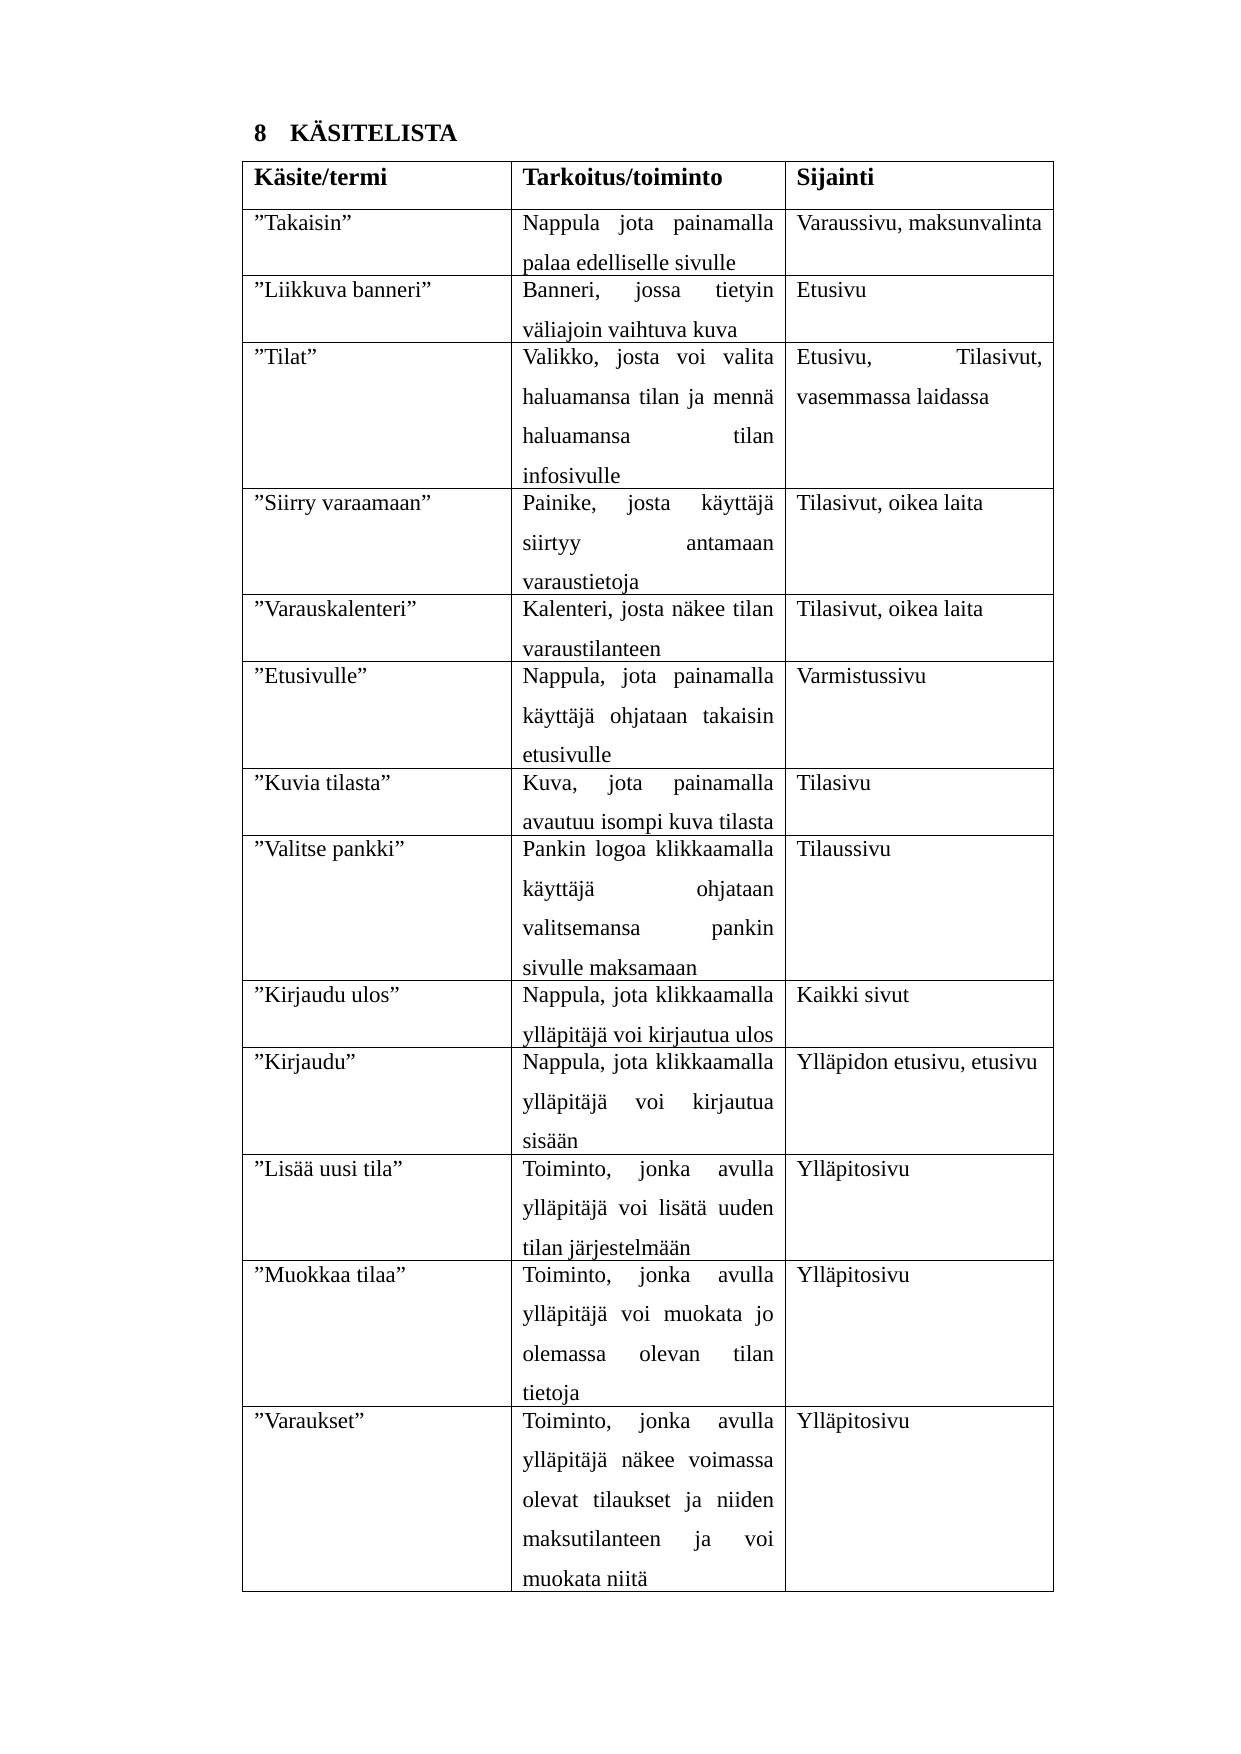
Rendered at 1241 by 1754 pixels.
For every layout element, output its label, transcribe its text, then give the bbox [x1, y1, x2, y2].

table_cell ”Etusivulle” [243, 662, 511, 768]
table_cell Ylläpitosivu [786, 1407, 1053, 1591]
table_cell Ylläpitosivu [786, 1261, 1053, 1406]
table_cell ”Kirjaudu” [243, 1048, 511, 1153]
table_cell Tilasivut, oikea laita [786, 489, 1053, 594]
table_cell Valikko, josta voi valita haluamansa tilan ja mennä haluamansa tilan infosivulle [512, 343, 785, 488]
table_cell ”Valitse pankki” [243, 836, 511, 980]
subtitle Käsitelista [254, 118, 1122, 147]
table_cell ”Tilat” [243, 343, 511, 488]
table_cell Kalenteri, josta näkee tilan varaustilanteen [512, 595, 785, 661]
table_cell Kaikki sivut [786, 981, 1053, 1047]
table_header Tarkoitus/toiminto [512, 162, 785, 208]
table_cell ”Varaukset” [243, 1407, 511, 1591]
table_cell ”Kirjaudu ulos” [243, 981, 511, 1047]
table_cell Varaussivu, maksunvalinta [786, 210, 1053, 275]
table_cell Toiminto, jonka avulla ylläpitäjä näkee voimassa olevat tilaukset ja niiden maksutilanteen ja voi muokata niitä [512, 1407, 785, 1591]
table_cell Etusivu [786, 276, 1053, 342]
table_cell Nappula jota painamalla palaa edelliselle sivulle [512, 210, 785, 275]
table_cell ”Siirry varaamaan” [243, 489, 511, 594]
table_cell Varmistussivu [786, 662, 1053, 768]
table_cell ”Kuvia tilasta” [243, 769, 511, 834]
table_cell Tilasivu [786, 769, 1053, 834]
table_header Käsite/termi [243, 162, 511, 208]
table_cell Banneri, jossa tietyin väliajoin vaihtuva kuva [512, 276, 785, 342]
table_cell Kuva, jota painamalla avautuu isompi kuva tilasta [512, 769, 785, 834]
table_cell Nappula, jota painamalla käyttäjä ohjataan takaisin etusivulle [512, 662, 785, 768]
table_cell Toiminto, jonka avulla ylläpitäjä voi lisätä uuden tilan järjestelmään [512, 1155, 785, 1260]
table_header Sijainti [786, 162, 1053, 208]
table_cell Pankin logoa klikkaamalla käyttäjä ohjataan valitsemansa pankin sivulle maksamaan [512, 836, 785, 980]
table_cell Nappula, jota klikkaamalla ylläpitäjä voi kirjautua ulos [512, 981, 785, 1047]
table_cell ”Liikkuva banneri” [243, 276, 511, 342]
table_cell ”Varauskalenteri” [243, 595, 511, 661]
table_cell Painike, josta käyttäjä siirtyy antamaan varaustietoja [512, 489, 785, 594]
table_cell Ylläpidon etusivu, etusivu [786, 1048, 1053, 1153]
table_cell Tilaussivu [786, 836, 1053, 980]
table_cell Nappula, jota klikkaamalla ylläpitäjä voi kirjautua sisään [512, 1048, 785, 1153]
table_cell Tilasivut, oikea laita [786, 595, 1053, 661]
table_cell ”Muokkaa tilaa” [243, 1261, 511, 1406]
table_cell Etusivu, Tilasivut, vasemmassa laidassa [786, 343, 1053, 488]
table_cell Toiminto, jonka avulla ylläpitäjä voi muokata jo olemassa olevan tilan tietoja [512, 1261, 785, 1406]
table_cell ”Takaisin” [243, 210, 511, 275]
table_cell Ylläpitosivu [786, 1155, 1053, 1260]
table_cell ”Lisää uusi tila” [243, 1155, 511, 1260]
